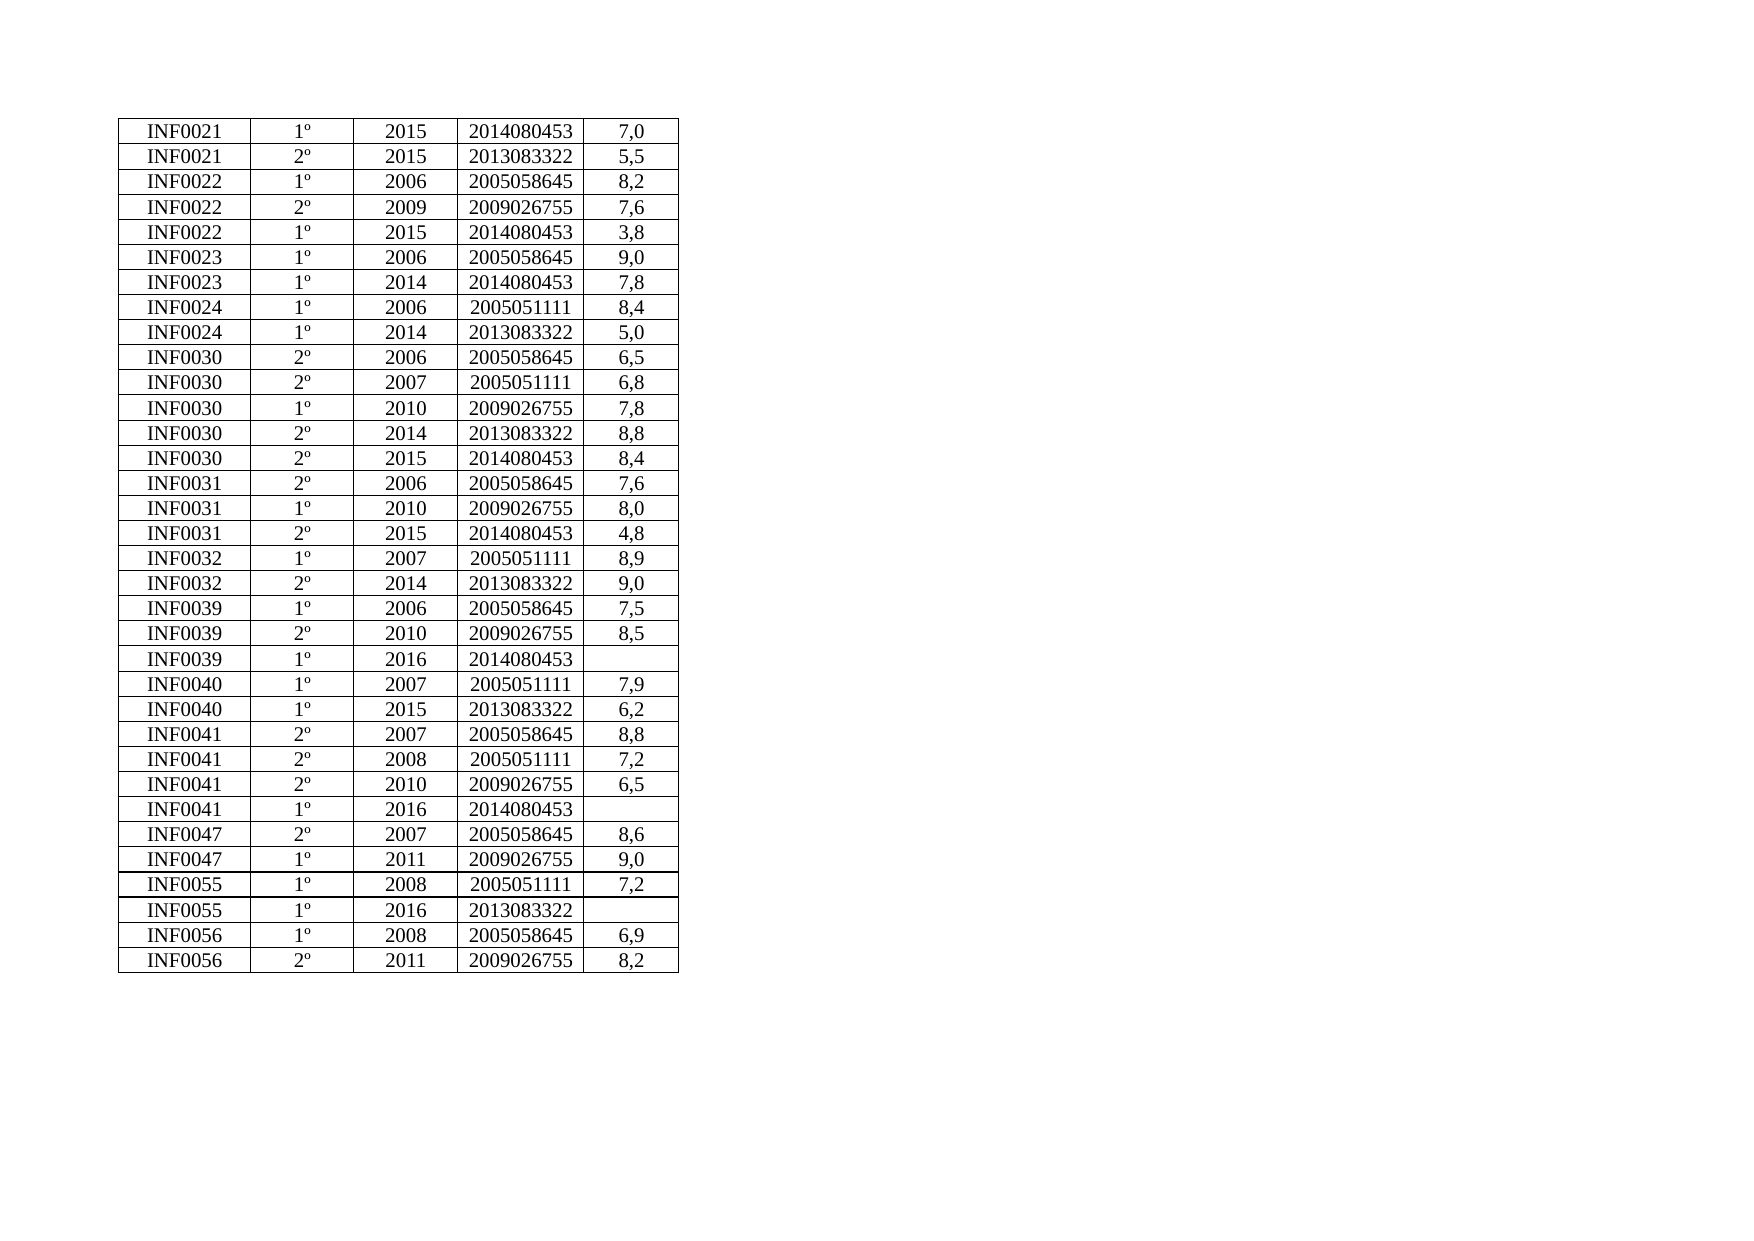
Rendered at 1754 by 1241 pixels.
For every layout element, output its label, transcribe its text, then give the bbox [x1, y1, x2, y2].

table_cell 2º [251, 144, 353, 168]
table_cell INF0030 [119, 421, 250, 444]
table_cell INF0022 [119, 220, 250, 244]
table_cell INF0031 [119, 471, 250, 495]
table_cell 2015 [354, 144, 457, 168]
table_cell INF0040 [119, 672, 250, 696]
table_cell 2005058645 [458, 471, 583, 495]
table_cell 2º [251, 370, 353, 394]
table_cell 5,0 [584, 320, 678, 344]
table_cell INF0022 [119, 170, 250, 193]
table_cell 2005051111 [458, 672, 583, 696]
table_cell 2006 [354, 471, 457, 495]
table_cell 2007 [354, 672, 457, 696]
table_cell 2006 [354, 170, 457, 193]
table_cell 2º [251, 521, 353, 545]
table_cell 1º [251, 873, 353, 896]
table_cell 2014080453 [458, 521, 583, 545]
table_cell 7,9 [584, 672, 678, 696]
table_cell 1º [251, 797, 353, 821]
table_cell 2014 [354, 571, 457, 595]
table_cell 2005051111 [458, 747, 583, 771]
table_cell INF0041 [119, 747, 250, 771]
table_cell 9,0 [584, 847, 678, 871]
table_cell 2014080453 [458, 797, 583, 821]
table_cell 9,0 [584, 245, 678, 269]
table_cell INF0039 [119, 596, 250, 620]
table_cell 2007 [354, 722, 457, 746]
table_cell INF0039 [119, 646, 250, 671]
table_cell 1º [251, 672, 353, 696]
table_cell 2011 [354, 847, 457, 871]
table_cell INF0030 [119, 345, 250, 369]
table_cell 8,8 [584, 722, 678, 746]
table_cell 2º [251, 948, 353, 972]
table_cell 8,5 [584, 621, 678, 645]
table_cell INF0032 [119, 546, 250, 570]
table_cell 7,8 [584, 395, 678, 419]
table_cell 2005051111 [458, 546, 583, 570]
table_cell INF0041 [119, 722, 250, 746]
table_cell 2010 [354, 496, 457, 520]
table_cell INF0032 [119, 571, 250, 595]
table_cell 5,5 [584, 144, 678, 168]
table_cell 2º [251, 822, 353, 846]
table_cell 2005058645 [458, 923, 583, 947]
table_cell 2006 [354, 245, 457, 269]
table_cell 8,8 [584, 421, 678, 444]
table_cell 2005051111 [458, 370, 583, 394]
table_cell 7,2 [584, 747, 678, 771]
table_cell 1º [251, 546, 353, 570]
table_cell INF0041 [119, 797, 250, 821]
table_cell 2º [251, 722, 353, 746]
table_cell 2008 [354, 747, 457, 771]
table_cell 2008 [354, 873, 457, 896]
table_cell 1º [251, 119, 353, 143]
table_cell 2014080453 [458, 119, 583, 143]
table_cell 8,4 [584, 295, 678, 319]
table_cell 2016 [354, 898, 457, 922]
table_cell 8,4 [584, 446, 678, 470]
table_cell INF0030 [119, 395, 250, 419]
table_cell 2011 [354, 948, 457, 972]
table_cell 2005058645 [458, 822, 583, 846]
table_cell 2005058645 [458, 345, 583, 369]
table_cell 2º [251, 571, 353, 595]
table_cell 2º [251, 195, 353, 219]
table_cell 2005058645 [458, 245, 583, 269]
table_cell 8,2 [584, 948, 678, 972]
table_cell 2º [251, 747, 353, 771]
table_cell INF0021 [119, 119, 250, 143]
table_cell 2016 [354, 797, 457, 821]
table_cell 8,0 [584, 496, 678, 520]
table_cell INF0055 [119, 873, 250, 896]
table_cell [584, 646, 678, 671]
table_cell 1º [251, 220, 353, 244]
table_cell 2005051111 [458, 295, 583, 319]
table_cell 2º [251, 621, 353, 645]
table_cell 2014080453 [458, 446, 583, 470]
table_cell 1º [251, 923, 353, 947]
table_cell 2015 [354, 220, 457, 244]
table_cell 2009026755 [458, 195, 583, 219]
table_cell 2008 [354, 923, 457, 947]
table_cell 2010 [354, 772, 457, 796]
table_cell 2010 [354, 395, 457, 419]
table_cell 2º [251, 446, 353, 470]
table_cell 2007 [354, 822, 457, 846]
table_cell 2006 [354, 596, 457, 620]
table_cell INF0041 [119, 772, 250, 796]
table_cell INF0023 [119, 245, 250, 269]
table_cell INF0031 [119, 521, 250, 545]
table_cell 2009 [354, 195, 457, 219]
table_cell [584, 797, 678, 821]
table_cell 7,2 [584, 873, 678, 896]
table_cell 2014 [354, 320, 457, 344]
table_cell 2007 [354, 546, 457, 570]
table_cell 2º [251, 421, 353, 444]
table_cell 1º [251, 596, 353, 620]
table_cell 1º [251, 697, 353, 721]
table_cell 2009026755 [458, 772, 583, 796]
table_cell 1º [251, 295, 353, 319]
table_cell 2º [251, 471, 353, 495]
table_cell 2º [251, 772, 353, 796]
table_cell INF0031 [119, 496, 250, 520]
table_cell 1º [251, 898, 353, 922]
table_cell 7,0 [584, 119, 678, 143]
table_cell 8,6 [584, 822, 678, 846]
table_cell 1º [251, 847, 353, 871]
table_cell INF0047 [119, 822, 250, 846]
table_cell 8,9 [584, 546, 678, 570]
table_cell INF0055 [119, 898, 250, 922]
table_cell 7,6 [584, 195, 678, 219]
table_cell INF0030 [119, 370, 250, 394]
table_cell 2005051111 [458, 873, 583, 896]
table_cell 6,8 [584, 370, 678, 394]
table_cell 3,8 [584, 220, 678, 244]
table_cell 2013083322 [458, 144, 583, 168]
table_cell 2015 [354, 446, 457, 470]
table_cell 2013083322 [458, 898, 583, 922]
table_cell 6,2 [584, 697, 678, 721]
table_cell 7,8 [584, 270, 678, 294]
table_cell [584, 898, 678, 922]
table_cell 2014080453 [458, 646, 583, 671]
table_cell 4,8 [584, 521, 678, 545]
table_cell 6,5 [584, 772, 678, 796]
table_cell 6,5 [584, 345, 678, 369]
table_cell INF0047 [119, 847, 250, 871]
table_cell 7,5 [584, 596, 678, 620]
table_cell 1º [251, 245, 353, 269]
table_cell 2009026755 [458, 395, 583, 419]
table_cell 2009026755 [458, 496, 583, 520]
table_cell INF0030 [119, 446, 250, 470]
table_cell INF0023 [119, 270, 250, 294]
table_cell 1º [251, 496, 353, 520]
table_cell 2013083322 [458, 421, 583, 444]
table_cell 2014 [354, 421, 457, 444]
table_cell 9,0 [584, 571, 678, 595]
table_cell 2005058645 [458, 596, 583, 620]
table_cell INF0040 [119, 697, 250, 721]
table_cell 2009026755 [458, 847, 583, 871]
table_cell 2014080453 [458, 270, 583, 294]
table_cell 2º [251, 345, 353, 369]
table_cell 2014 [354, 270, 457, 294]
table_cell INF0024 [119, 295, 250, 319]
table_cell 1º [251, 395, 353, 419]
table_cell 2013083322 [458, 320, 583, 344]
table_cell 2015 [354, 521, 457, 545]
table_cell 2009026755 [458, 948, 583, 972]
table_cell 2005058645 [458, 722, 583, 746]
table_cell 2009026755 [458, 621, 583, 645]
table_cell 1º [251, 320, 353, 344]
table_cell INF0024 [119, 320, 250, 344]
table_cell 1º [251, 170, 353, 193]
table_cell 2006 [354, 345, 457, 369]
table_cell INF0039 [119, 621, 250, 645]
table_cell 2006 [354, 295, 457, 319]
table_cell INF0021 [119, 144, 250, 168]
table_cell 2005058645 [458, 170, 583, 193]
table_cell 2014080453 [458, 220, 583, 244]
table_cell 2016 [354, 646, 457, 671]
table_cell 2015 [354, 697, 457, 721]
table_cell 6,9 [584, 923, 678, 947]
table_cell 1º [251, 270, 353, 294]
table_cell 2010 [354, 621, 457, 645]
table_cell 2013083322 [458, 697, 583, 721]
table_cell INF0056 [119, 923, 250, 947]
table_cell 2015 [354, 119, 457, 143]
table_cell INF0056 [119, 948, 250, 972]
table_cell 2007 [354, 370, 457, 394]
table_cell 7,6 [584, 471, 678, 495]
table_cell INF0022 [119, 195, 250, 219]
table_cell 1º [251, 646, 353, 671]
table_cell 8,2 [584, 170, 678, 193]
table_cell 2013083322 [458, 571, 583, 595]
